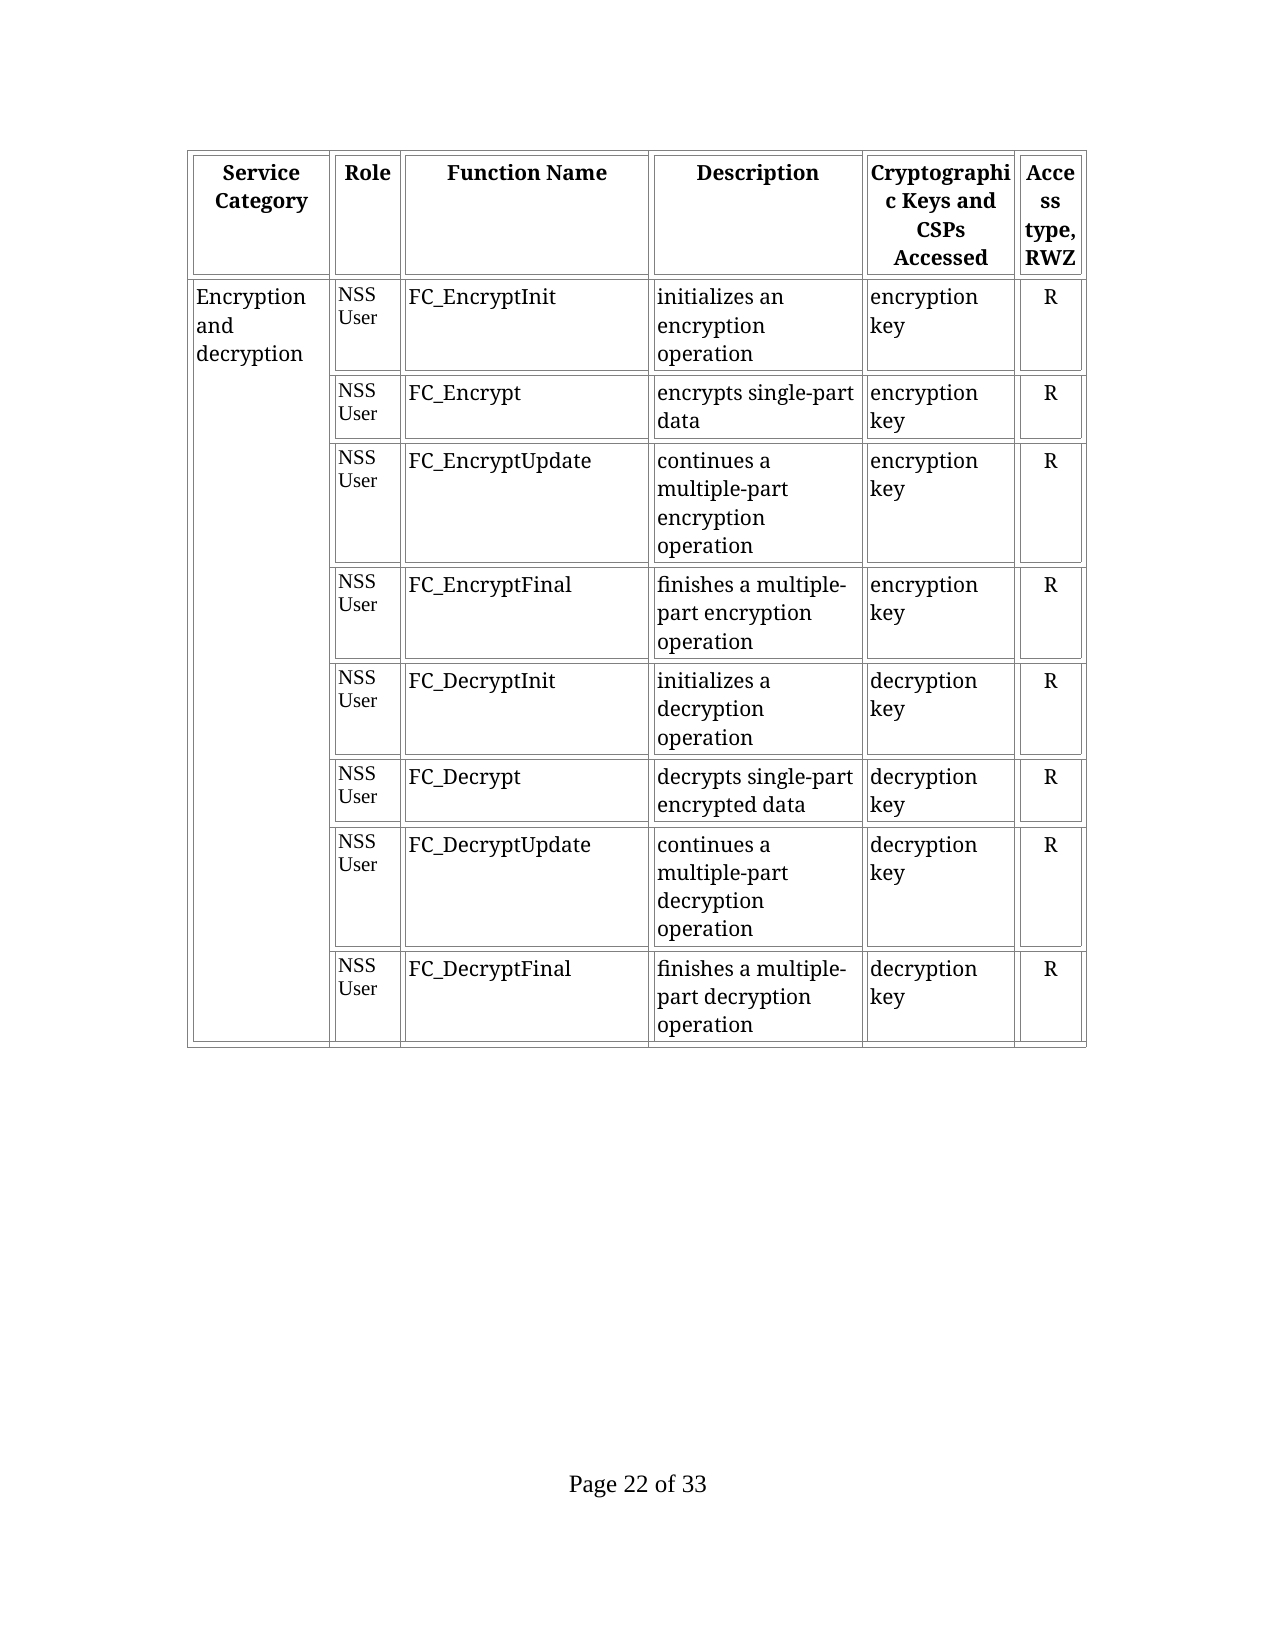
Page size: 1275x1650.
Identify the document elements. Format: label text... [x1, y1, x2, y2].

table_cell R [1015, 664, 1086, 759]
table_cell NSS User [336, 952, 400, 1041]
table_cell NSS User [330, 444, 400, 567]
table_cell continues a multiple-part encryption operation [649, 444, 862, 567]
table_cell Encryption and decryption [188, 280, 329, 1047]
table_cell [863, 1042, 1014, 1047]
table_cell [1015, 1042, 1086, 1047]
table_cell decryption key [863, 828, 1014, 951]
table_cell NSS User [330, 664, 400, 759]
table_cell FC_Encrypt [401, 376, 648, 443]
table_cell encryption key [863, 376, 1014, 443]
table_cell encryption key [863, 568, 1014, 663]
table_cell continues a multiple-part decryption operation [649, 828, 862, 951]
table_cell encrypts single-part data [649, 376, 862, 443]
table_header Access type, RWZ [1015, 151, 1086, 279]
table_cell [401, 952, 405, 1041]
table_cell [649, 1042, 862, 1047]
table_header Cryptographic Keys and CSPs Accessed [863, 151, 1014, 279]
table_cell NSS User [330, 760, 400, 827]
table_header FC_EncryptInit [401, 280, 648, 375]
table_cell R [1015, 444, 1086, 567]
table_cell [863, 952, 867, 1041]
table_cell finishes a multiple-part decryption operation [655, 952, 862, 1041]
table_cell NSS User [330, 568, 400, 663]
table_cell FC_DecryptInit [401, 664, 648, 759]
table_cell decryption key [863, 664, 1014, 759]
table_cell decrypts single-part encrypted data [649, 760, 862, 827]
table_cell encryption key [863, 444, 1014, 567]
table_cell R [1015, 828, 1086, 951]
table_cell FC_DecryptFinal [406, 952, 648, 1041]
table_header NSS User [330, 280, 400, 375]
table_header Description [649, 151, 862, 279]
table_cell NSS User [330, 376, 400, 443]
table_cell FC_Decrypt [401, 760, 648, 827]
table_cell NSS User [330, 828, 400, 951]
table_cell finishes a multiple-part encryption operation [649, 568, 862, 663]
table_cell FC_DecryptUpdate [401, 828, 648, 951]
table_cell R [1015, 568, 1086, 663]
table_cell [401, 1042, 648, 1047]
table_cell [330, 952, 335, 1041]
table_header Role [330, 151, 400, 279]
table_header initializes an encryption operation [649, 280, 862, 375]
table_cell FC_EncryptFinal [401, 568, 648, 663]
table_cell R [1015, 760, 1086, 827]
table_cell decryption key [863, 760, 1014, 827]
table_cell decryption key [868, 952, 1014, 1041]
table_cell R [1021, 952, 1081, 1041]
table_cell [1015, 952, 1020, 1041]
table_header Function Name [401, 151, 648, 279]
table_header encryption key [863, 280, 1014, 375]
table_cell [1082, 952, 1086, 1041]
table_cell R [1015, 376, 1086, 443]
table_cell initializes a decryption operation [649, 664, 862, 759]
table_cell [330, 1042, 400, 1047]
table_cell FC_EncryptUpdate [401, 444, 648, 567]
table_header Service Category [188, 151, 329, 279]
table_header R [1015, 280, 1086, 375]
